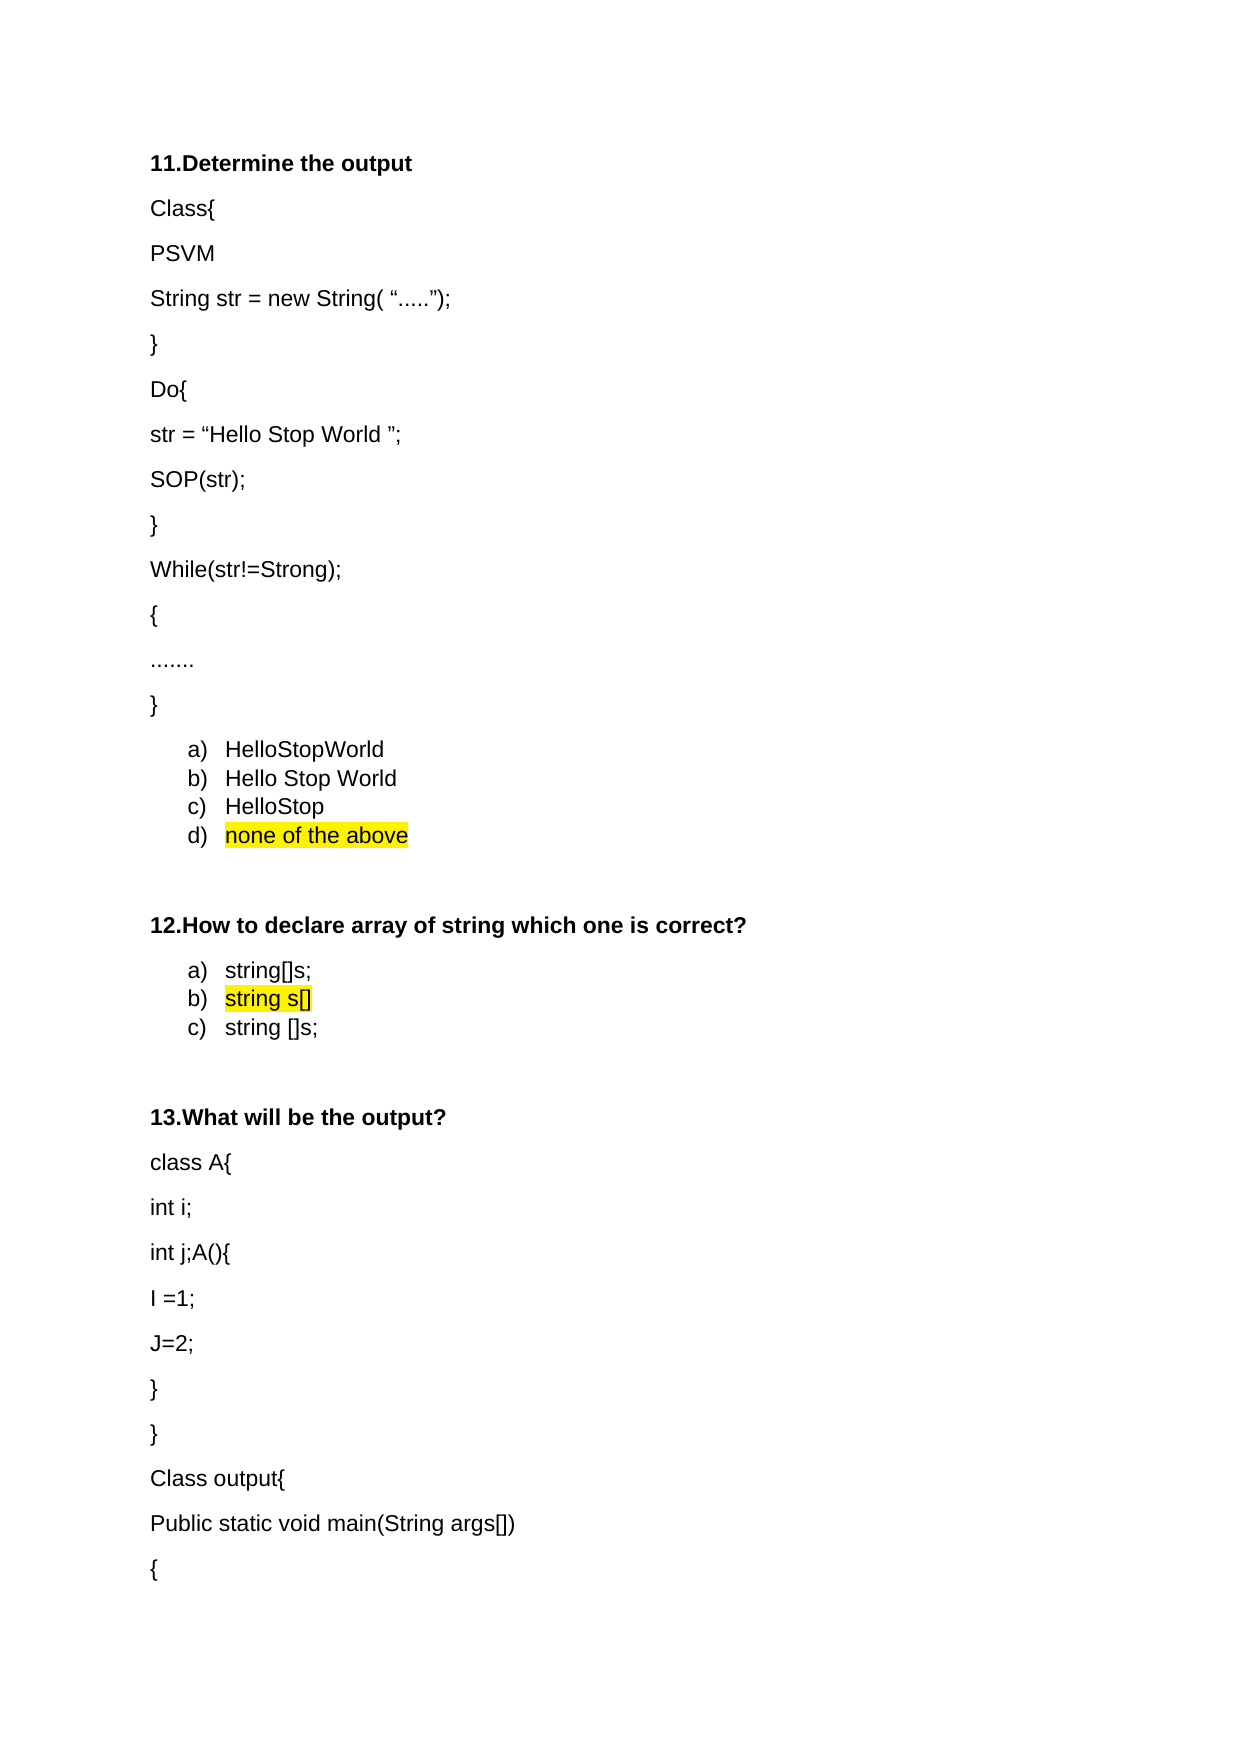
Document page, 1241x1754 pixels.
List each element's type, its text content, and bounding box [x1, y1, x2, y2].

text 13.What will be the output? [150, 1104, 1090, 1130]
list string[]s; [187, 957, 1090, 983]
text str = “Hello Stop World ”; [150, 421, 1090, 447]
text { [150, 1555, 1090, 1581]
text Public static void main(String args[]) [150, 1510, 1090, 1536]
text Class{ [150, 195, 1090, 221]
text int i; [150, 1194, 1090, 1221]
text class A{ [150, 1149, 1090, 1176]
text ....... [150, 646, 1090, 672]
text } [150, 511, 1090, 537]
list string []s; [187, 1014, 1090, 1040]
list HelloStopWorld [187, 736, 1090, 763]
list none of the above [187, 822, 1090, 848]
text } [150, 1420, 1090, 1446]
text Do{ [150, 376, 1090, 402]
text J=2; [150, 1329, 1090, 1356]
text } [150, 1375, 1090, 1401]
text 11.Determine the output [150, 150, 1090, 176]
text PSVM [150, 240, 1090, 267]
text 12.How to declare array of string which one is correct? [150, 912, 1090, 938]
text } [150, 330, 1090, 357]
text int j;A(){ [150, 1239, 1090, 1266]
text While(str!=Strong); [150, 556, 1090, 582]
text { [150, 601, 1090, 627]
list string s[] [187, 985, 1090, 1012]
text I =1; [150, 1284, 1090, 1311]
text String str = new String( “.....”); [150, 285, 1090, 312]
text SOP(str); [150, 466, 1090, 492]
text Class output{ [150, 1465, 1090, 1491]
text } [150, 691, 1090, 718]
list Hello Stop World [187, 765, 1090, 791]
list HelloStop [187, 793, 1090, 819]
